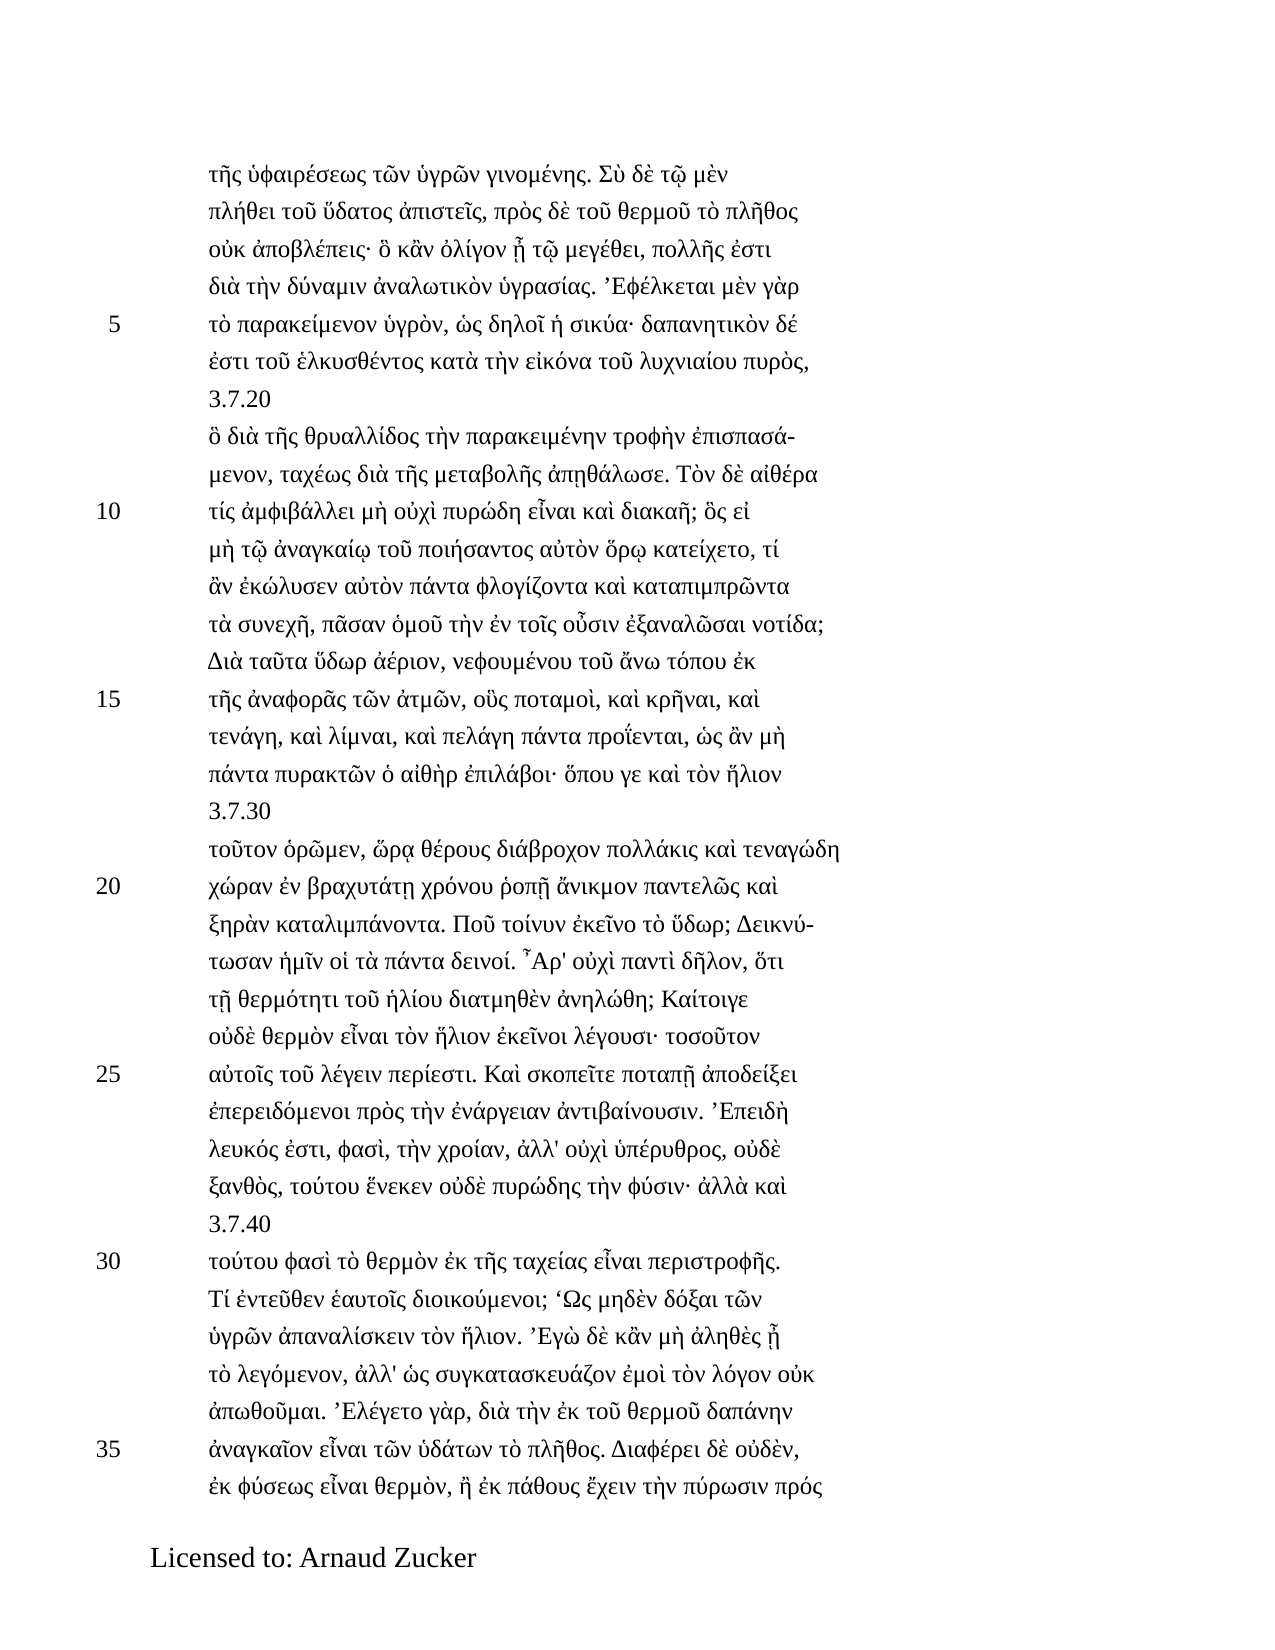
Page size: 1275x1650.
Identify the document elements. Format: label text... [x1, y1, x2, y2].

text τῆς ὑϕαιρέσεως τῶν ὑγρῶν γινομένης. Σὺ δὲ τῷ μὲν πλήθει τοῦ ὕδατος ἀπιστεῖς, πρὸς δὲ τοῦ θερμοῦ τὸ πλῆθος οὐκ ἀποβλέπεις· ὃ κἂν ὀλίγον ᾖ τῷ μεγέθει, πολλῆς ἐστι διὰ τὴν δύναμιν ἀναλωτικὸν ὑγρασίας. ’Εϕέλκεται μὲν γὰρ τὸ παρακείμενον ὑγρὸν, ὡς δηλοῖ ἡ σικύα· δαπανητικὸν δέ ἐστι τοῦ ἑλκυσθέντος κατὰ τὴν εἰκόνα τοῦ λυχνιαίου πυρὸς, [202, 150, 1125, 375]
text τοῦτον ὁρῶμεν, ὥρᾳ θέρους διάβροχον πολλάκις καὶ τεναγώδη χώραν ἐν βραχυτάτῃ χρόνου ῥοπῇ ἄνικμον παντελῶς καὶ ξηρὰν καταλιμπάνοντα. Ποῦ τοίνυν ἐκεῖνο τὸ ὕδωρ; Δεικνύ- τωσαν ἡμῖν οἱ τὰ πάντα δεινοί. ῏Αρ' οὐχὶ παντὶ δῆλον, ὅτι τῇ θερμότητι τοῦ ἡλίου διατμηθὲν ἀνηλώθη; Καίτοιγε οὐδὲ θερμὸν εἶναι τὸν ἥλιον ἐκεῖνοι λέγουσι· τοσοῦτον αὐτοῖς τοῦ λέγειν περίεστι. Καὶ σκοπεῖτε ποταπῇ ἀποδείξει ἐπερειδόμενοι πρὸς τὴν ἐνάργειαν ἀντιβαίνουσιν. ’Επειδὴ λευκός ἐστι, ϕασὶ, τὴν χροίαν, ἀλλ' οὐχὶ ὑπέρυθρος, οὐδὲ ξανθὸς, τούτου ἕνεκεν οὐδὲ πυρώδης τὴν ϕύσιν· ἀλλὰ καὶ [202, 825, 1125, 1200]
text 3.7.30 [202, 787, 1125, 825]
text 3.7.40 [202, 1200, 1125, 1237]
text ὃ διὰ τῆς θρυαλλίδος τὴν παρακειμένην τροϕὴν ἐπισπασά- μενον, ταχέως διὰ τῆς μεταβολῆς ἀπῃθάλωσε. Τὸν δὲ αἰθέρα τίς ἀμϕιβάλλει μὴ οὐχὶ πυρώδη εἶναι καὶ διακαῆ; ὃς εἰ μὴ τῷ ἀναγκαίῳ τοῦ ποιήσαντος αὐτὸν ὅρῳ κατείχετο, τί ἂν ἐκώλυσεν αὐτὸν πάντα ϕλογίζοντα καὶ καταπιμπρῶντα τὰ συνεχῆ, πᾶσαν ὁμοῦ τὴν ἐν τοῖς οὖσιν ἐξαναλῶσαι νοτίδα; Διὰ ταῦτα ὕδωρ ἀέριον, νεϕουμένου τοῦ ἄνω τόπου ἐκ τῆς ἀναϕορᾶς τῶν ἀτμῶν, οὓς ποταμοὶ, καὶ κρῆναι, καὶ τενάγη, καὶ λίμναι, καὶ πελάγη πάντα προΐενται, ὡς ἂν μὴ πάντα πυρακτῶν ὁ αἰθὴρ ἐπιλάβοι· ὅπου γε καὶ τὸν ἥλιον [202, 412, 1125, 787]
text τούτου ϕασὶ τὸ θερμὸν ἐκ τῆς ταχείας εἶναι περιστροϕῆς. Τί ἐντεῦθεν ἑαυτοῖς διοικούμενοι; ‘Ως μηδὲν δόξαι τῶν ὑγρῶν ἀπαναλίσκειν τὸν ἥλιον. ’Εγὼ δὲ κἂν μὴ ἀληθὲς ᾖ τὸ λεγόμενον, ἀλλ' ὡς συγκατασκευάζον ἐμοὶ τὸν λόγον οὐκ ἀπωθοῦμαι. ’Ελέγετο γὰρ, διὰ τὴν ἐκ τοῦ θερμοῦ δαπάνην ἀναγκαῖον εἶναι τῶν ὑδάτων τὸ πλῆθος. Διαϕέρει δὲ οὐδὲν, ἐκ ϕύσεως εἶναι θερμὸν, ἢ ἐκ πάθους ἔχειν τὴν πύρωσιν πρός [202, 1237, 1125, 1500]
text 3.7.20 [202, 375, 1125, 412]
